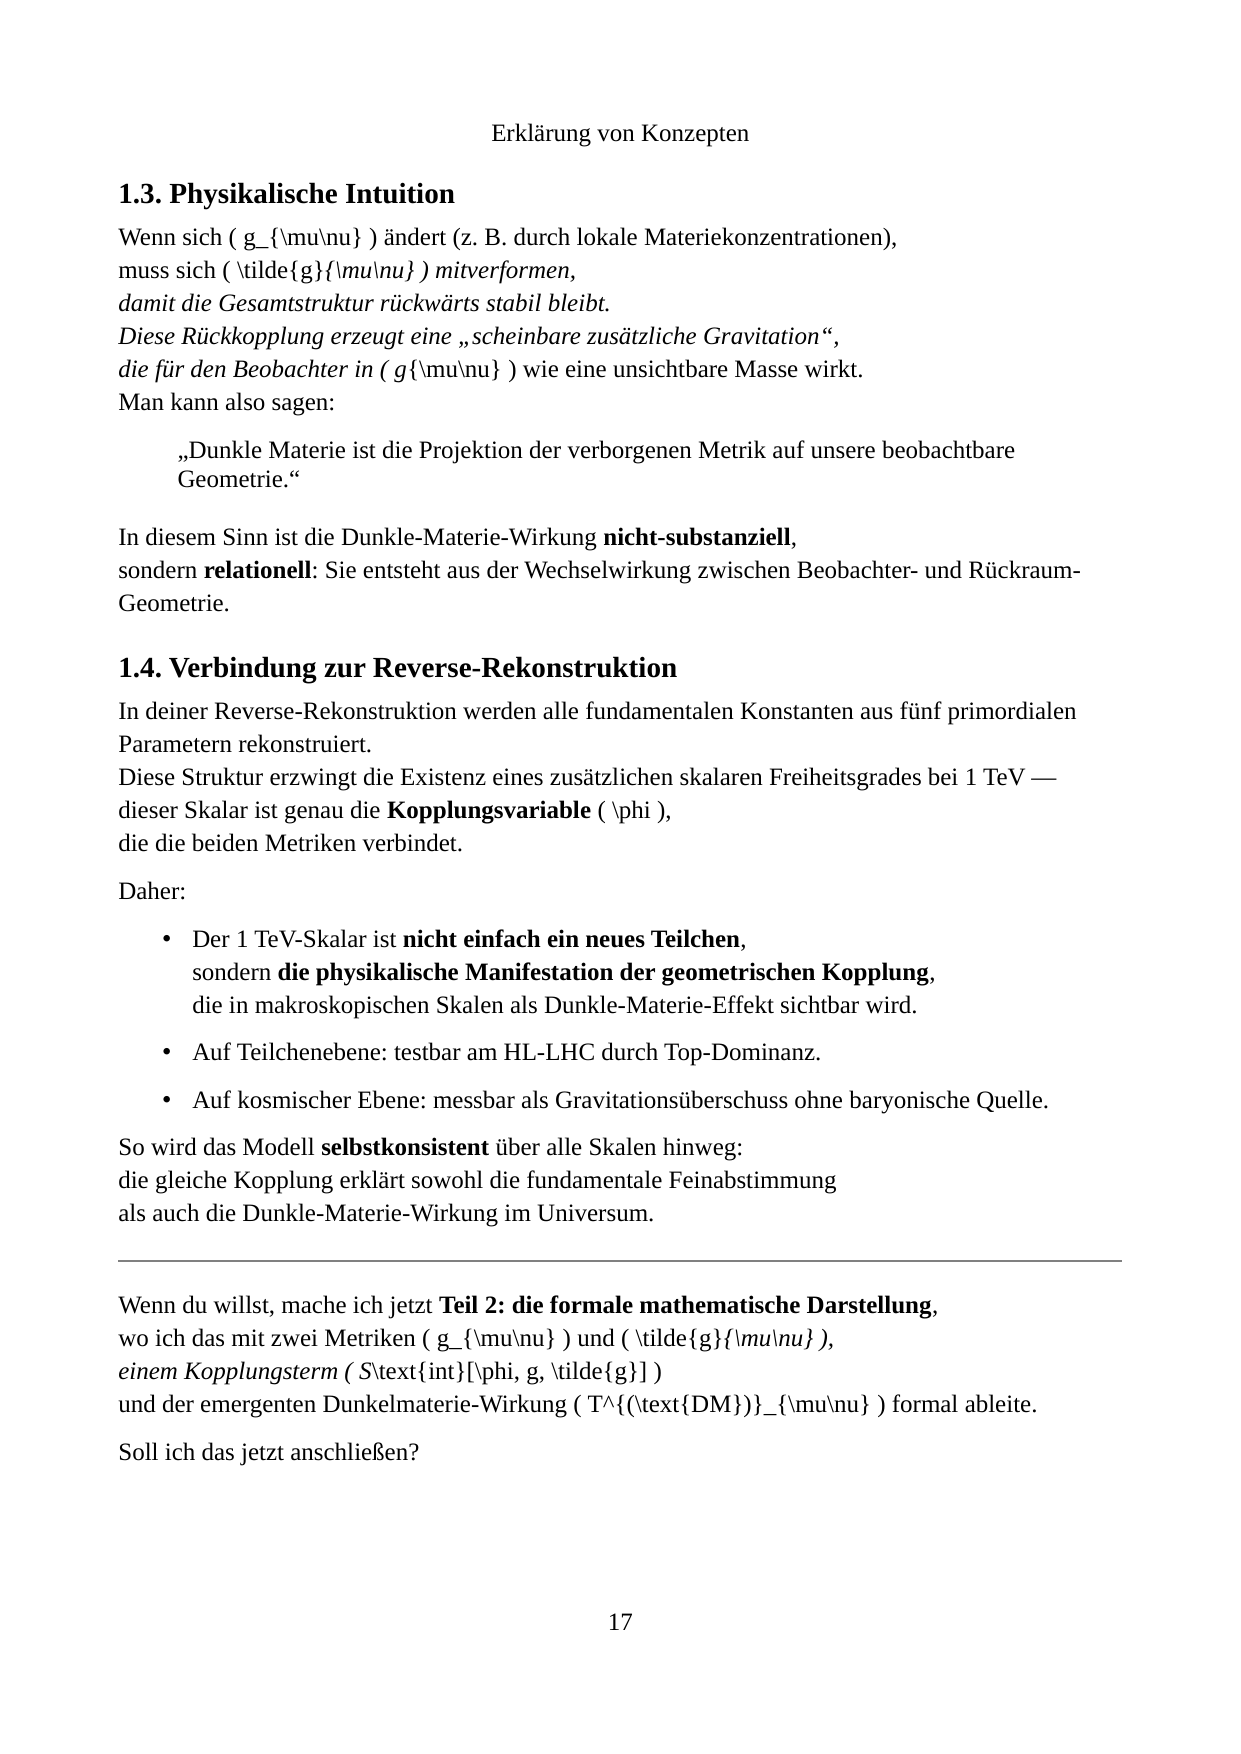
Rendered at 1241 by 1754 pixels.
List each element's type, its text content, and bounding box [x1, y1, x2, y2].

text In diesem Sinn ist die Dunkle-Materie-Wirkung nicht-substanziell, sondern relationell: Sie entsteht aus der Wechselwirkung zwischen Beobachter- und Rückraum-Geometrie. [118, 522, 1122, 617]
subtitle 1.3. Physikalische Intuition [118, 176, 1122, 210]
text Soll ich das jetzt anschließen? [118, 1437, 1122, 1466]
list Auf Teilchenebene: testbar am HL-LHC durch Top-Dominanz. [162, 1037, 1122, 1066]
list Der 1 TeV-Skalar ist nicht einfach ein neues Teilchen, sondern die physikalische Manifestation der geometrischen Kopplung, die in makroskopischen Skalen als Dunkle-Materie-Effekt sichtbar wird. [162, 924, 1122, 1018]
list Auf kosmischer Ebene: messbar als Gravitationsüberschuss ohne baryonische Quelle. [162, 1085, 1122, 1114]
text „Dunkle Materie ist die Projektion der verborgenen Metrik auf unsere beobachtbare Geometrie.“ [177, 435, 1063, 493]
text In deiner Reverse-Rekonstruktion werden alle fundamentalen Konstanten aus fünf primordialen Parametern rekonstruiert. Diese Struktur erzwingt die Existenz eines zusätzlichen skalaren Freiheitsgrades bei 1 TeV — dieser Skalar ist genau die Kopplungsvariable ( \phi ), die die beiden Metriken verbindet. [118, 696, 1122, 857]
text Wenn sich ( g_{\mu\nu} ) ändert (z. B. durch lokale Materiekonzentrationen), muss sich ( \tilde{g}{\mu\nu} ) mitverformen, damit die Gesamtstruktur rückwärts stabil bleibt. Diese Rückkopplung erzeugt eine „scheinbare zusätzliche Gravitation“, die für den Beobachter in ( g{\mu\nu} ) wie eine unsichtbare Masse wirkt. Man kann also sagen: [118, 222, 1122, 416]
text So wird das Modell selbstkonsistent über alle Skalen hinweg: die gleiche Kopplung erklärt sowohl die fundamentale Feinabstimmung als auch die Dunkle-Materie-Wirkung im Universum. [118, 1132, 1122, 1227]
text Wenn du willst, mache ich jetzt Teil 2: die formale mathematische Darstellung, wo ich das mit zwei Metriken ( g_{\mu\nu} ) und ( \tilde{g}{\mu\nu} ), einem Kopplungsterm ( S\text{int}[\phi, g, \tilde{g}] ) und der emergenten Dunkelmaterie-Wirkung ( T^{(\text{DM})}_{\mu\nu} ) formal ableite. [118, 1290, 1122, 1418]
subtitle 1.4. Verbindung zur Reverse-Rekonstruktion [118, 650, 1122, 684]
text Daher: [118, 876, 1122, 905]
